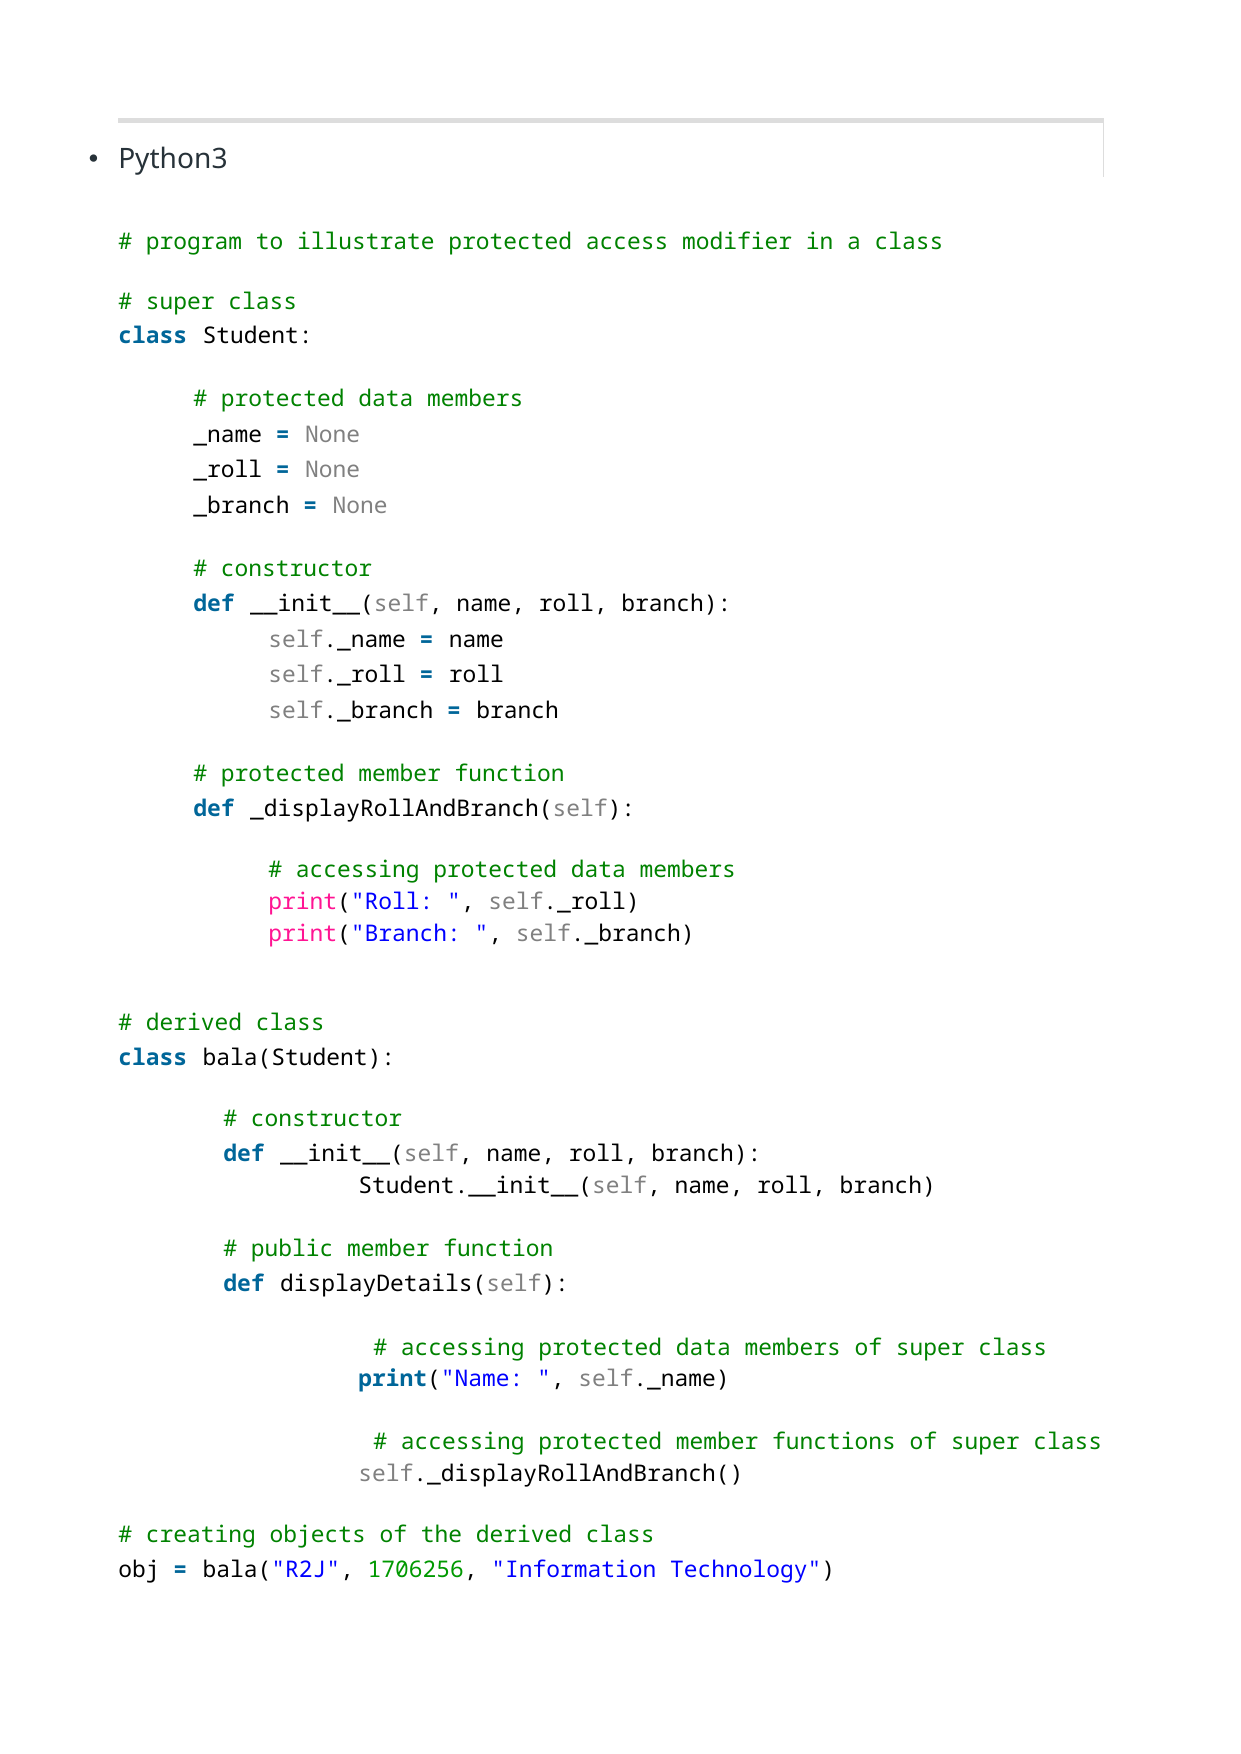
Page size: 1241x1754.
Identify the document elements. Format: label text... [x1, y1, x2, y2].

list Python3 [118, 123, 1103, 177]
table_header # program to illustrate protected access modifier in a class # super class class Student: # protected data members _name = None _roll = None _branch = None # constructor def __init__(self, name, roll, branch): self._name = name self._roll = roll self._branch = branch # protected member function def _displayRollAndBranch(self): # accessing protected data members print("Roll: ", self._roll) print("Branch: ", self._branch) # derived class class bala(Student): # constructor def __init__(self, name, roll, branch): Student.__init__(self, name, roll, branch) # public member function def displayDetails(self): # accessing protected data members of super class print("Name: ", self._name) # accessing protected member functions of super class self._displayRollAndBranch() # creating objects of the derived class obj = bala("R2J", 1706256, "Information Technology") [118, 225, 1121, 1613]
